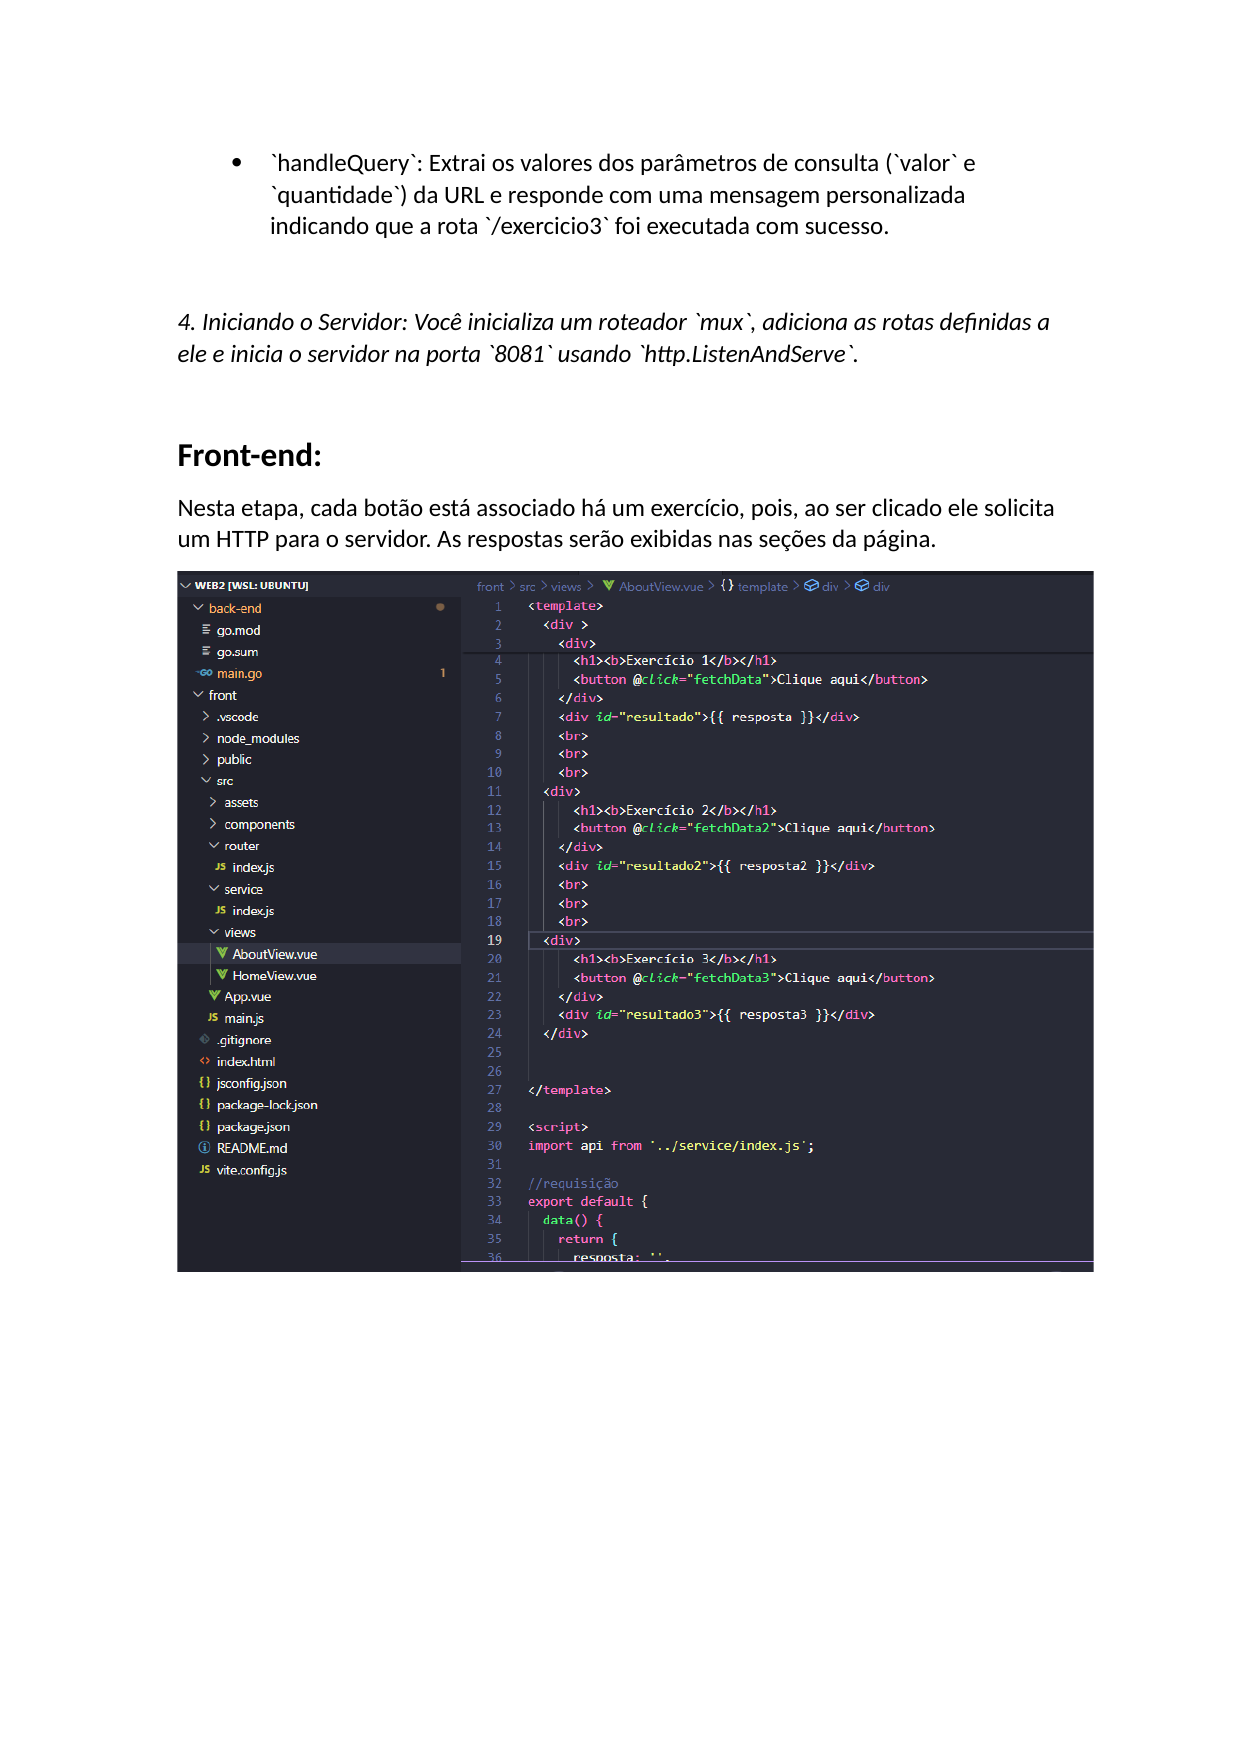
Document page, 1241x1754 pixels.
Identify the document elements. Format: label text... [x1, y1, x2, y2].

text Nesta etapa, cada botão está associado há um exercício, pois, ao ser clicado ele solicita um HTTP para o servidor. As respostas serão exibidas nas seções da página. [177, 492, 1063, 554]
list `handleQuery`: Extrai os valores dos parâmetros de consulta (`valor` e `quantidade`) da URL e responde com uma mensagem personalizada indicando que a rota `/exercicio3` foi executada com sucesso. [232, 148, 1063, 241]
text Front-end: [177, 434, 1063, 474]
text 4. Iniciando o Servidor: Você inicializa um roteador `mux`, adiciona as rotas definidas a ele e inicia o servidor na porta `8081` usando `http.ListenAndServe`. [177, 306, 1063, 368]
